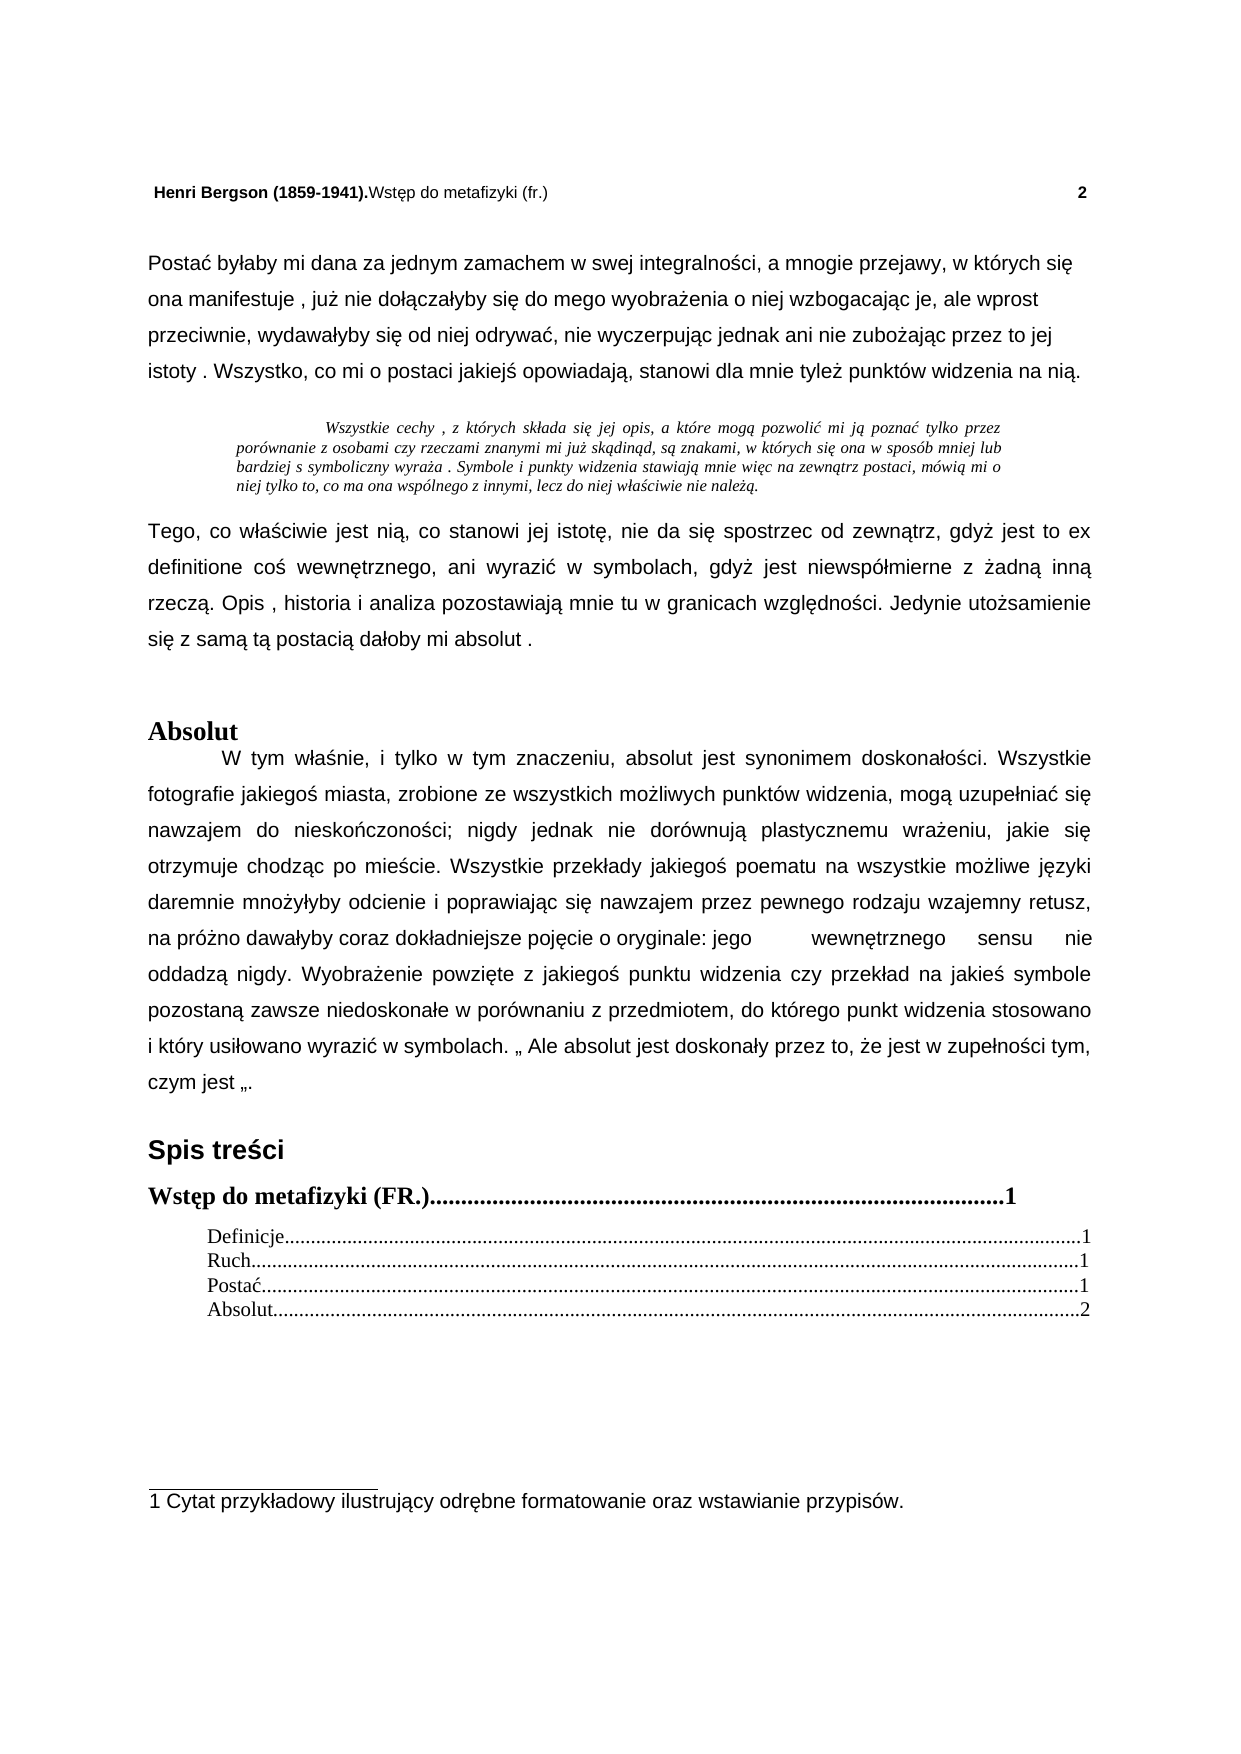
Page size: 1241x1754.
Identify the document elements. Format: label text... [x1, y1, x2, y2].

text 1 Cytat przykładowy ilustrujący odrębne formatowanie oraz wstawianie przypisów. [149, 1488, 1092, 1512]
text Postać.............................................................................................................................................................1 [207, 1272, 1092, 1297]
text Absolut [148, 715, 1092, 746]
text Spis treści [148, 1134, 1092, 1166]
text Tego, co właściwie jest nią, co stanowi jej istotę, nie da się spostrzec od zewnątrz, gdyż jest to ex definitione coś wewnętrznego, ani wyrazić w symbolach, gdyż jest niewspółmierne z żadną inną rzeczą. Opis , historia i analiza pozostawiają mnie tu w granicach względności. Jedynie utożsamienie się z samą tą postacią dałoby mi absolut . [148, 519, 1092, 650]
text Wszystkie cechy , z których składa się jej opis, a które mogą pozwolić mi ją poznać tylko przez porównanie z osobami czy rzeczami znanymi mi już skądinąd, są znakami, w których się ona w sposób mniej lub bardziej s symboliczny wyraża . Symbole i punkty widzenia stawiają mnie więc na zewnątrz postaci, mówią mi o niej tylko to, co ma ona wspólnego z innymi, lecz do niej właściwie nie należą. [236, 418, 1004, 495]
text W tym właśnie, i tylko w tym znaczeniu, absolut jest synonimem doskonałości. Wszystkie fotografie jakiegoś miasta, zrobione ze wszystkich możliwych punktów widzenia, mogą uzupełniać się nawzajem do nieskończoności; nigdy jednak nie dorównują plastycznemu wrażeniu, jakie się otrzymuje chodząc po mieście. Wszystkie przekłady jakiegoś poematu na wszystkie możliwe języki daremnie mnożyłyby odcienie i poprawiając się nawzajem przez pewnego rodzaju wzajemny retusz, na próżno dawałyby coraz do­kładniejsze pojęcie o oryginale: jego wewnętrznego sensu nie oddadzą nigdy. Wyobrażenie powzięte z jakiegoś punktu widzenia czy przekład na jakieś symbole pozostaną zawsze niedoskonałe w porównaniu z przedmiotem, do którego punkt widzenia stosowano i który usiłowano wyrazić w symbolach. „ Ale absolut jest doskonały przez to, że jest w zupełności tym, czym jest „. [148, 746, 1092, 1094]
text Postać byłaby mi dana za jednym zamachem w swej integralności, a mnogie przejawy, w których się ona manifestuje , już nie dołączałyby się do mego wyobrażenia o niej wzbogacając je, ale wprost przeciwnie, wydawałyby się od niej odrywać, nie wyczerpując jednak ani nie zubożając przez to jej istoty . Wszystko, co mi o postaci jakiejś opowiadają, stanowi dla mnie tyleż punktów widzenia na nią. [148, 251, 1092, 383]
text Ruch...............................................................................................................................................................1 [207, 1248, 1092, 1272]
text Wstęp do metafizyki (FR.)............................................................................................1 [148, 1181, 1092, 1210]
text Definicje.........................................................................................................................................................1 [207, 1224, 1092, 1248]
text Absolut...........................................................................................................................................................2 [207, 1297, 1092, 1321]
table_header 2 [620, 177, 1092, 208]
table_header Henri Bergson (1859-1941).Wstęp do metafizyki (fr.) [148, 177, 620, 208]
